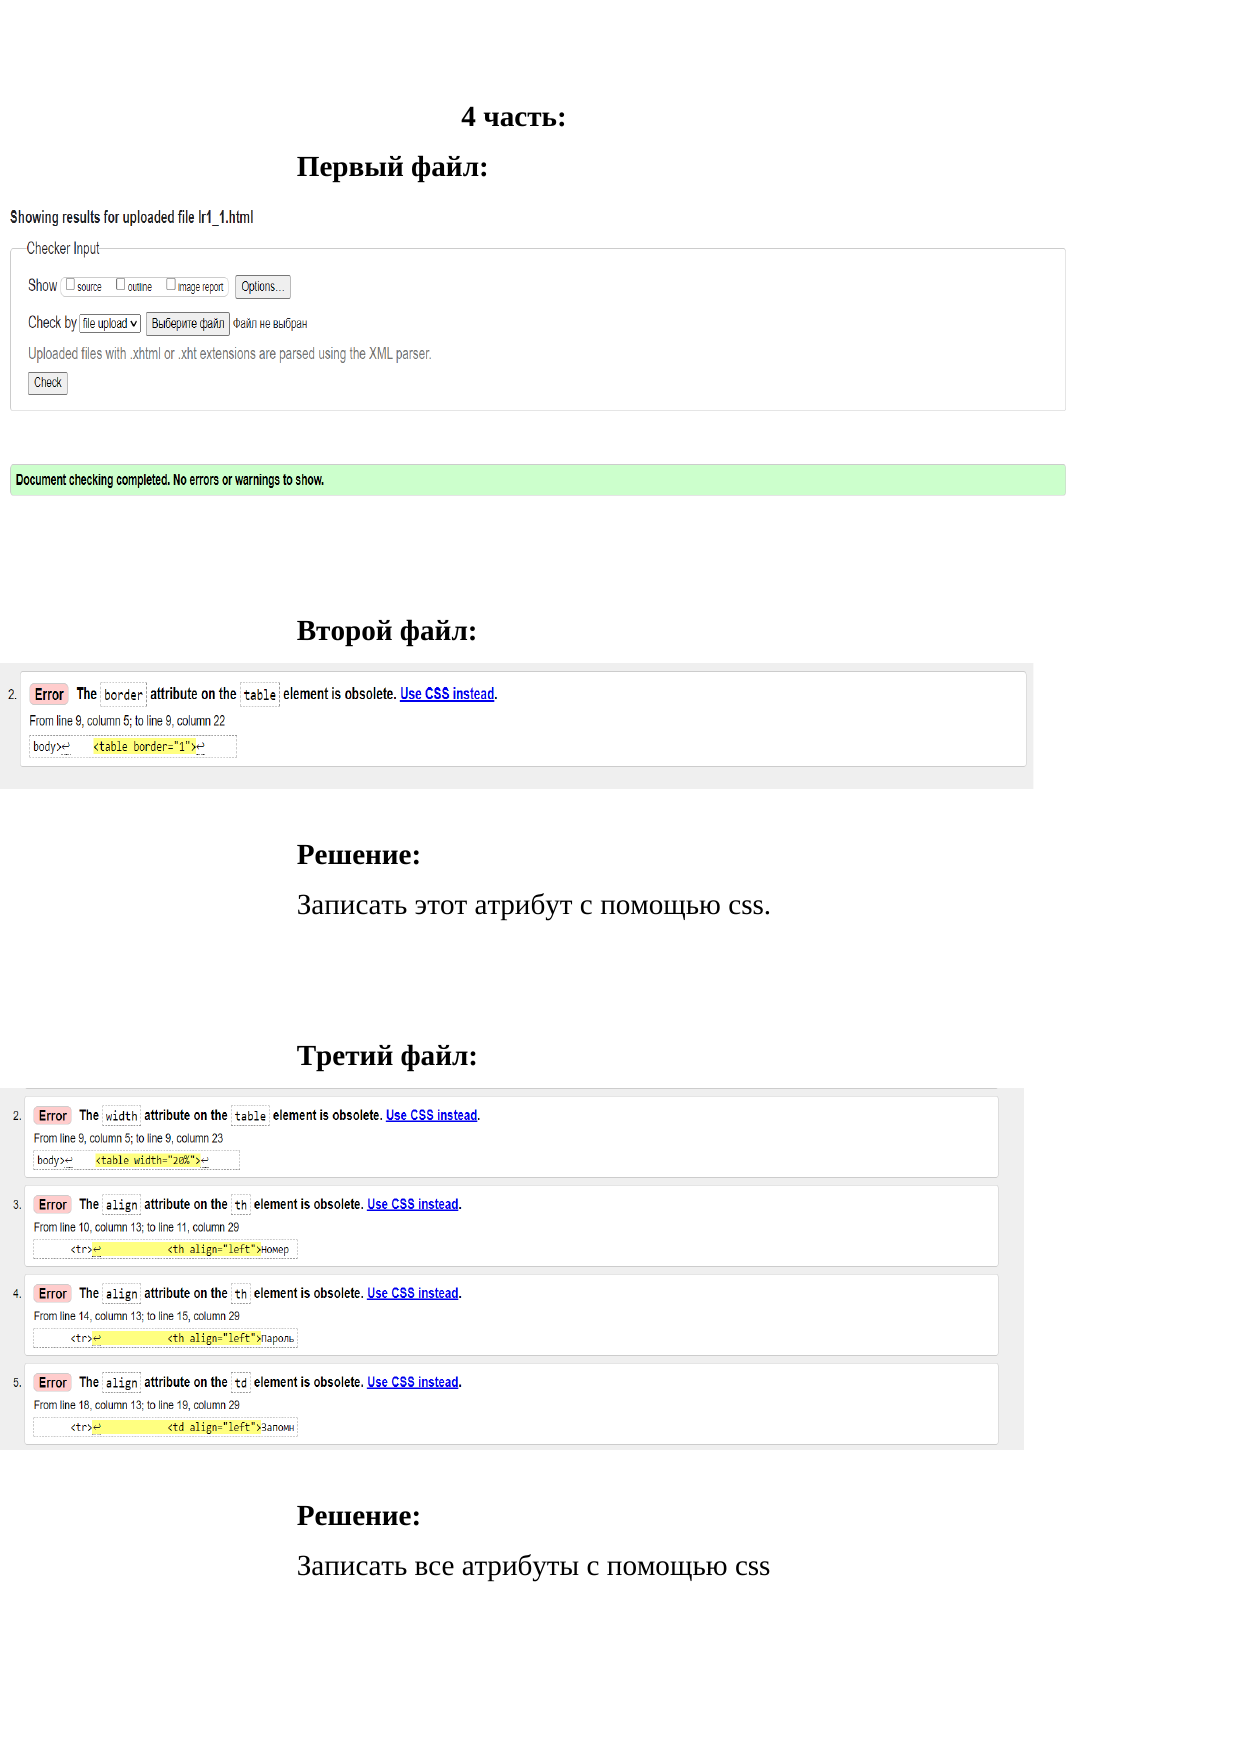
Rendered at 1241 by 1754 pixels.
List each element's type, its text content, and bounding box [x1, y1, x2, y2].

text Решение: [223, 1498, 1181, 1531]
text Третий файл: [223, 1038, 1181, 1072]
picture [0, 1088, 1034, 1450]
text Записать этот атрибут с помощью css. [223, 887, 1181, 921]
text Второй файл: [223, 613, 1181, 647]
picture [0, 663, 1034, 789]
picture [0, 199, 1077, 501]
text 4 часть: [148, 99, 1181, 133]
text Решение: [223, 837, 1181, 870]
text Первый файл: [223, 149, 1181, 183]
text Записать все атрибуты с помощью css [223, 1548, 1181, 1582]
